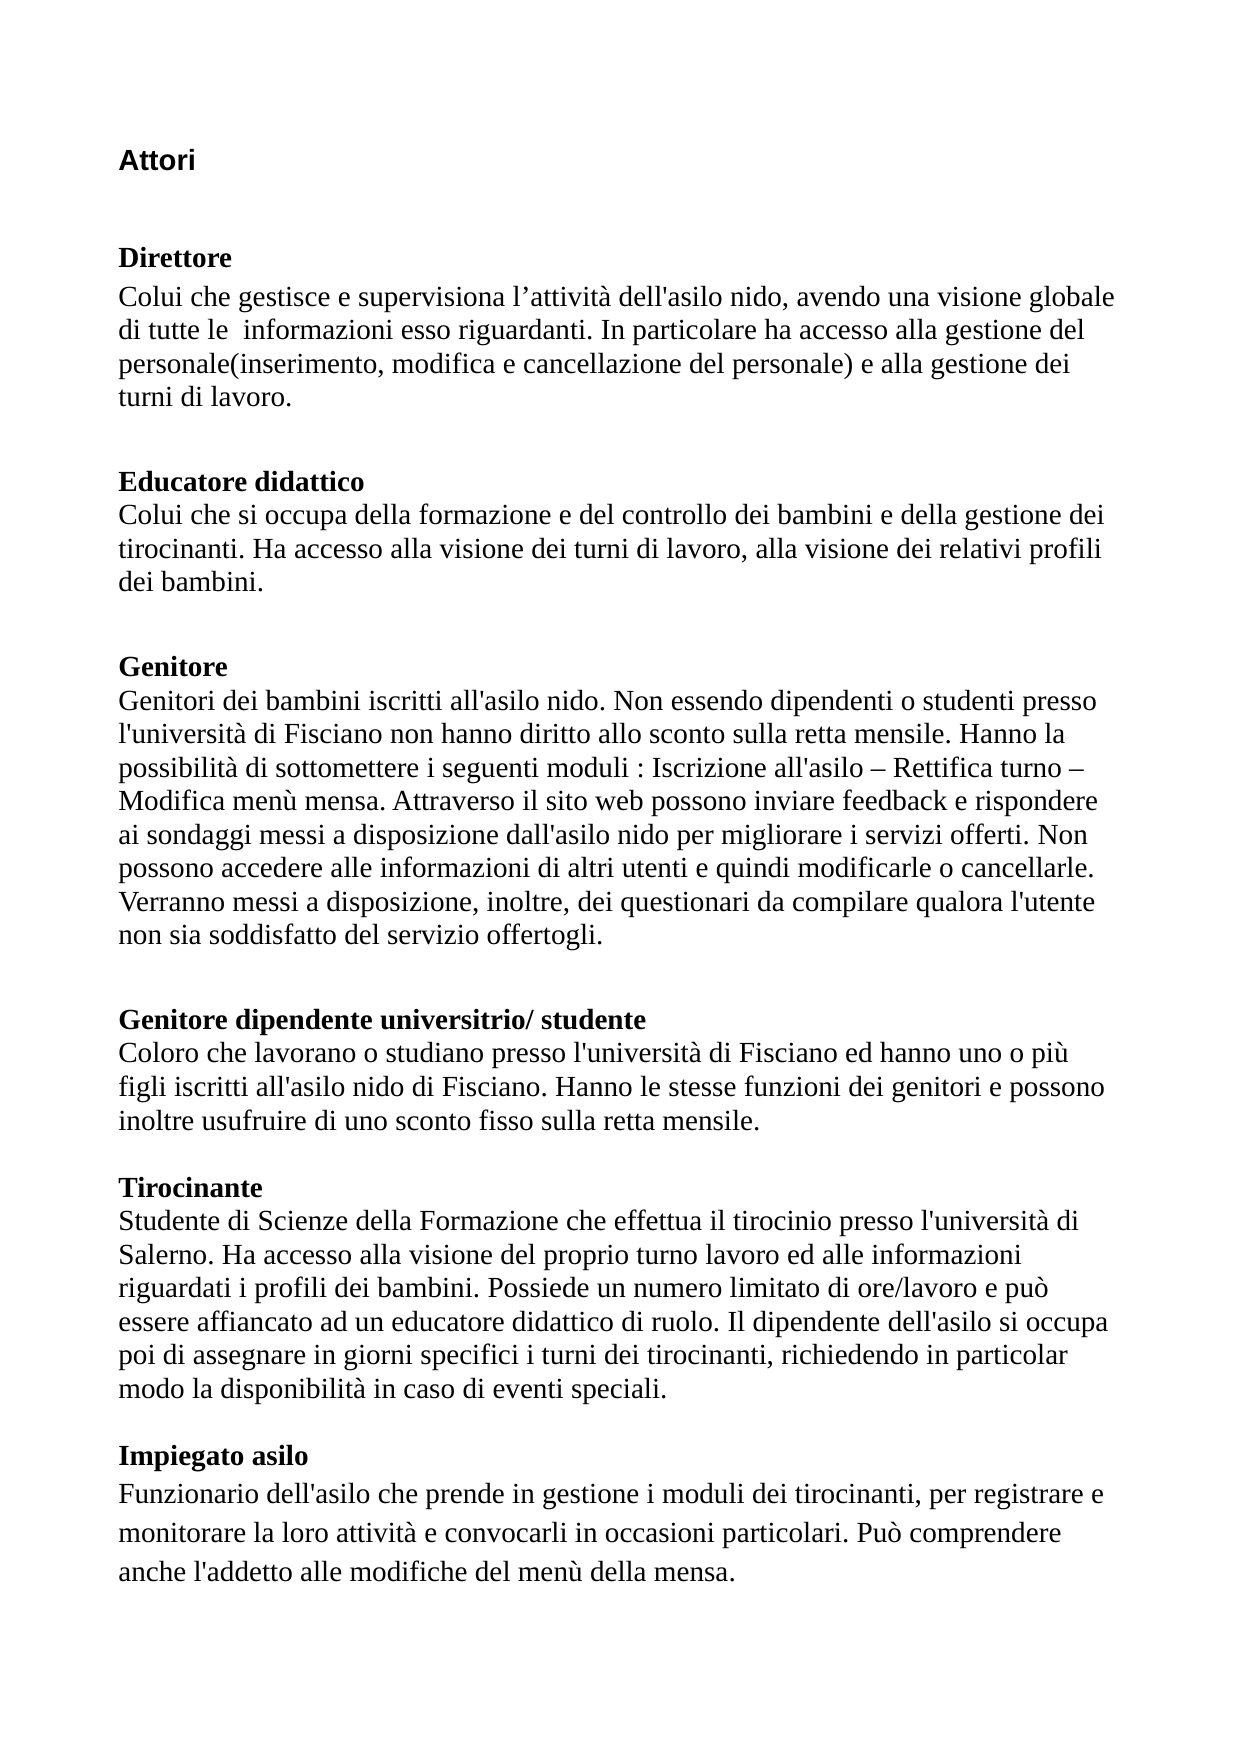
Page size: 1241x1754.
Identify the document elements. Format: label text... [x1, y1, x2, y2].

subtitle Attori [118, 143, 1122, 177]
text Impiegato asilo [118, 1438, 1122, 1472]
text Genitore dipendente universitrio/ studente [118, 1002, 1122, 1036]
text Genitori dei bambini iscritti all'asilo nido. Non essendo dipendenti o studenti presso l'università di Fisciano non hanno diritto allo sconto sulla retta mensile. Hanno la possibilità di sottomettere i seguenti moduli : Iscrizione all'asilo – Rettifica turno – Modifica menù mensa. Attraverso il sito web possono inviare feedback e rispondere ai sondaggi messi a disposizione dall'asilo nido per migliorare i servizi offerti. Non possono accedere alle informazioni di altri utenti e quindi modificarle o cancellarle. Verranno messi a disposizione, inoltre, dei questionari da compilare qualora l'utente non sia soddisfatto del servizio offertogli. [118, 683, 1122, 951]
text Coloro che lavorano o studiano presso l'università di Fisciano ed hanno uno o più figli iscritti all'asilo nido di Fisciano. Hanno le stesse funzioni dei genitori e possono inoltre usufruire di uno sconto fisso sulla retta mensile. [118, 1036, 1122, 1136]
text Tirocinante [118, 1170, 1122, 1203]
text Studente di Scienze della Formazione che effettua il tirocinio presso l'università di Salerno. Ha accesso alla visione del proprio turno lavoro ed alle informazioni riguardati i profili dei bambini. Possiede un numero limitato di ore/lavoro e può essere affiancato ad un educatore didattico di ruolo. Il dipendente dell'asilo si occupa poi di assegnare in giorni specifici i turni dei tirocinanti, richiedendo in particolar modo la disponibilità in caso di eventi speciali. [118, 1203, 1122, 1404]
text Direttore [118, 240, 1122, 274]
text Colui che si occupa della formazione e del controllo dei bambini e della gestione dei tirocinanti. Ha accesso alla visione dei turni di lavoro, alla visione dei relativi profili dei bambini. [118, 497, 1122, 598]
text Funzionario dell'asilo che prende in gestione i moduli dei tirocinanti, per registrare e monitorare la loro attività e convocarli in occasioni particolari. Può comprendere anche l'addetto alle modifiche del menù della mensa. [118, 1477, 1122, 1587]
text Educatore didattico [118, 464, 1122, 497]
text Colui che gestisce e supervisiona l’attività dell'asilo nido, avendo una visione globale di tutte le informazioni esso riguardanti. In particolare ha accesso alla gestione del personale(inserimento, modifica e cancellazione del personale) e alla gestione dei turni di lavoro. [118, 279, 1122, 413]
text Genitore [118, 649, 1122, 683]
